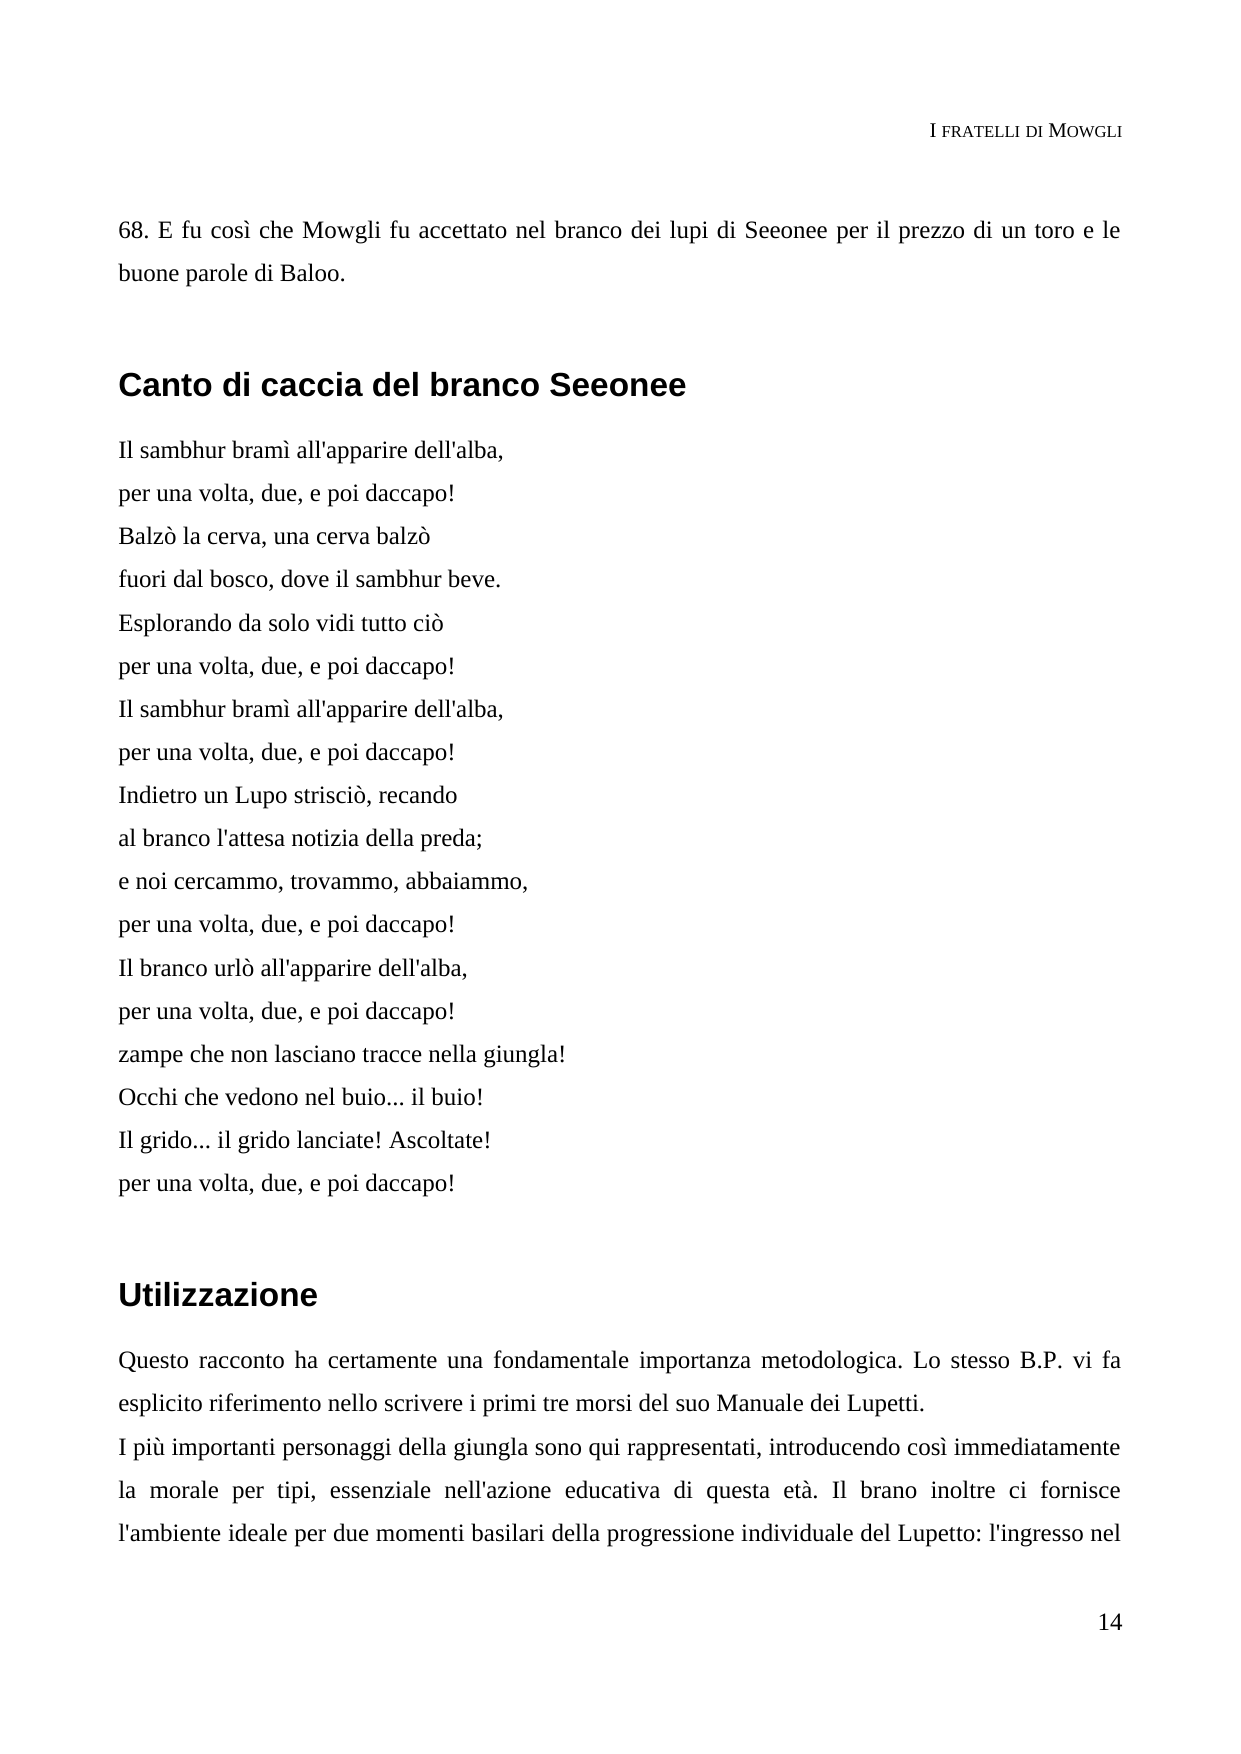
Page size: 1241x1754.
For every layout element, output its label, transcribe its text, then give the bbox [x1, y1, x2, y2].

text Esplorando da solo vidi tutto ciò [118, 608, 1122, 636]
text per una volta, due, e poi daccapo! [118, 737, 1122, 766]
text per una volta, due, e poi daccapo! [118, 1168, 1122, 1197]
text Il sambhur bramì all'apparire dell'alba, [118, 694, 1122, 723]
text per una volta, due, e poi daccapo! [118, 909, 1122, 938]
text Indietro un Lupo strisciò, recando [118, 780, 1122, 809]
text Il branco urlò all'apparire dell'alba, [118, 953, 1122, 981]
text per una volta, due, e poi daccapo! [118, 651, 1122, 679]
text Il sambhur bramì all'apparire dell'alba, [118, 435, 1122, 464]
text al branco l'attesa notizia della preda; [118, 823, 1122, 852]
text Il grido... il grido lanciate! Ascoltate! [118, 1125, 1122, 1154]
text Questo racconto ha certamente una fondamentale importanza metodologica. Lo stesso B.P. vi fa esplicito riferimento nello scrivere i primi tre morsi del suo Manuale dei Lupetti. [118, 1345, 1122, 1417]
text zampe che non lasciano tracce nella giungla! [118, 1039, 1122, 1068]
text Occhi che vedono nel buio... il buio! [118, 1082, 1122, 1111]
text fuori dal bosco, dove il sambhur beve. [118, 564, 1122, 593]
text e noi cercammo, trovammo, abbaiammo, [118, 866, 1122, 895]
text per una volta, due, e poi daccapo! [118, 996, 1122, 1024]
subtitle Canto di caccia del branco Seeonee [118, 365, 1122, 403]
text I più importanti personaggi della giungla sono qui rappresentati, introducendo così immediatamente la morale per tipi, essenziale nell'azione educativa di questa età. Il brano inoltre ci fornisce l'ambiente ideale per due momenti basilari della progressione individuale del Lupetto: l'ingresso nel [118, 1432, 1122, 1547]
text per una volta, due, e poi daccapo! [118, 478, 1122, 507]
text 68. E fu così che Mowgli fu accettato nel branco dei lupi di Seeonee per il prezzo di un toro e le buone parole di Baloo. [118, 215, 1122, 287]
subtitle Utilizzazione [118, 1275, 1122, 1314]
text Balzò la cerva, una cerva balzò [118, 521, 1122, 550]
